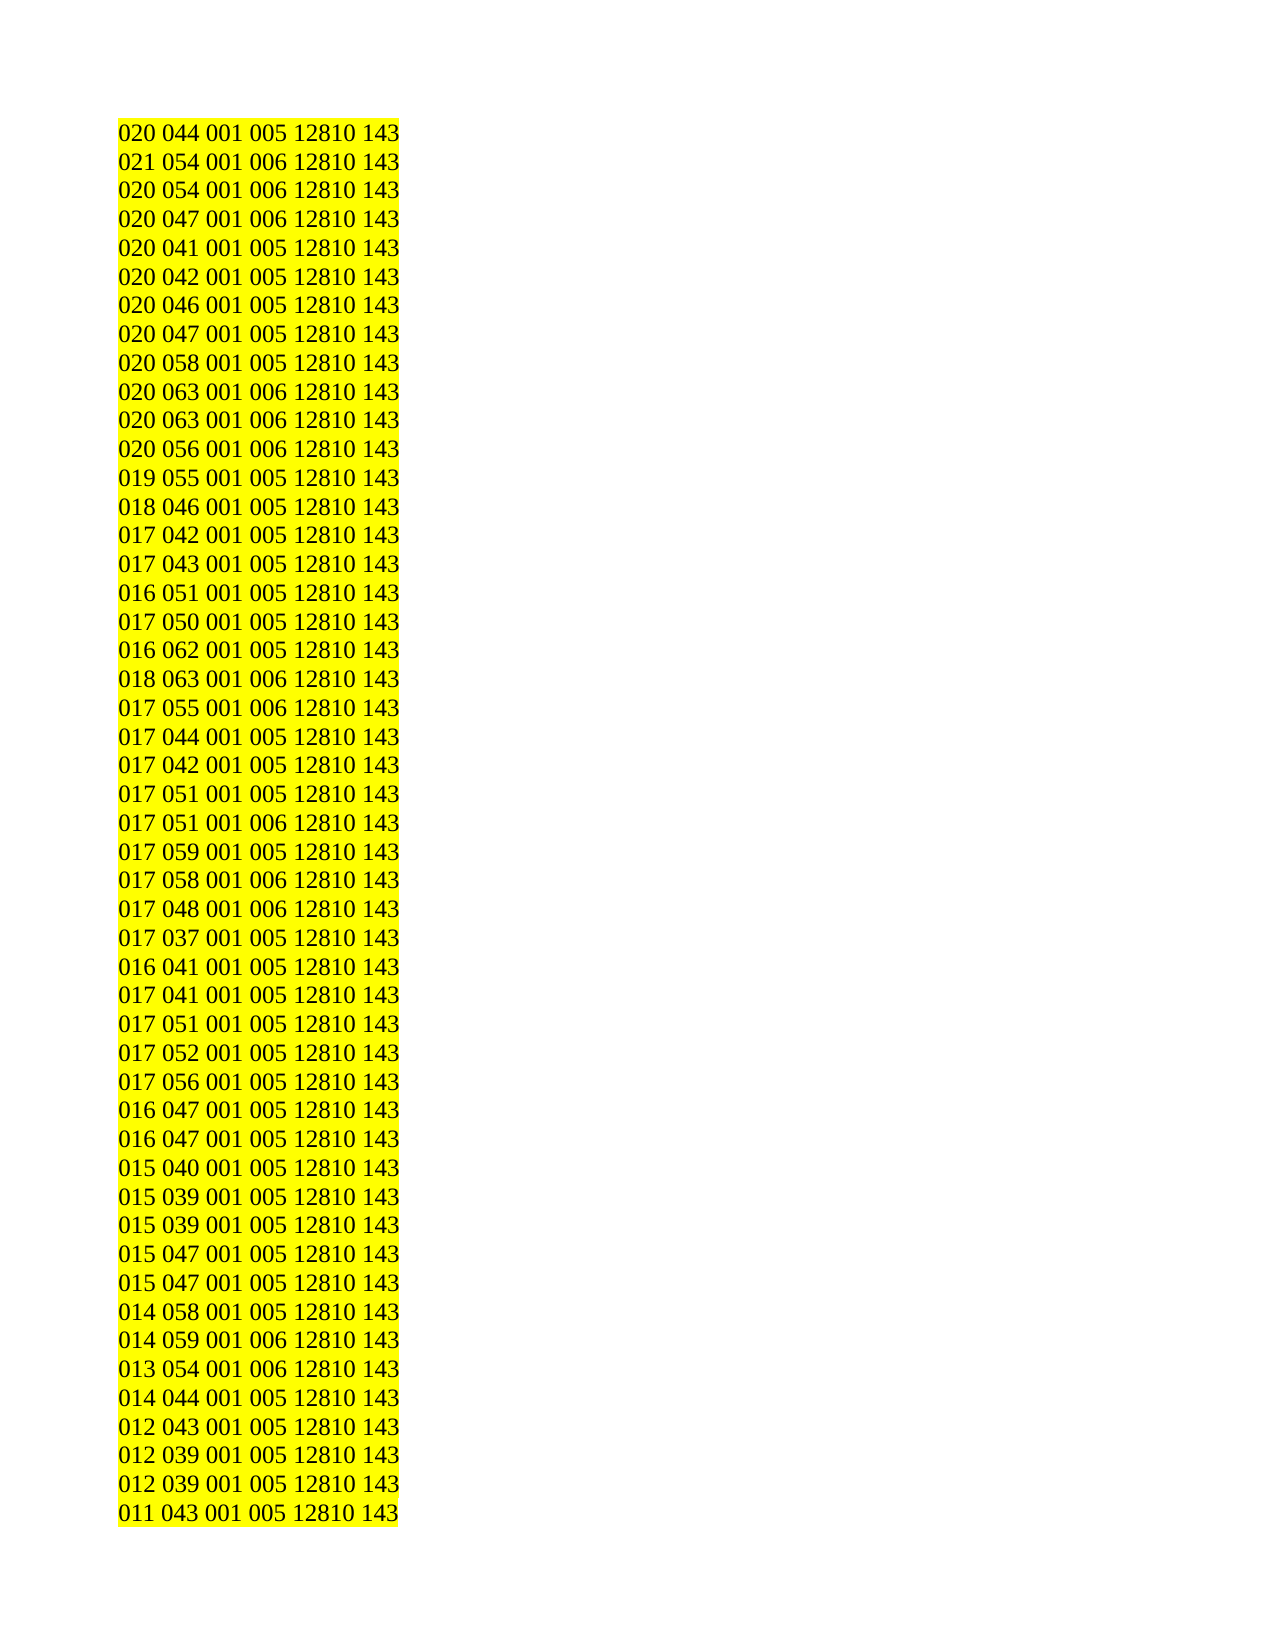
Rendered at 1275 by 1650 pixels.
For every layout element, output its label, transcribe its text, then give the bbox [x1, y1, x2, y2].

text 015 040 001 005 12810 143 [118, 1153, 1157, 1182]
text 017 055 001 006 12810 143 [118, 693, 1157, 722]
text 017 056 001 005 12810 143 [118, 1067, 1157, 1096]
text 020 041 001 005 12810 143 [118, 233, 1157, 262]
text 021 054 001 006 12810 143 [118, 147, 1157, 176]
text 017 041 001 005 12810 143 [118, 981, 1157, 1009]
text 020 046 001 005 12810 143 [118, 291, 1157, 319]
text 015 047 001 005 12810 143 [118, 1268, 1157, 1297]
text 012 039 001 005 12810 143 [118, 1441, 1157, 1469]
text 016 051 001 005 12810 143 [118, 578, 1157, 607]
text 016 047 001 005 12810 143 [118, 1096, 1157, 1124]
text 017 050 001 005 12810 143 [118, 607, 1157, 636]
text 011 043 001 005 12810 143 [118, 1498, 1157, 1527]
text 018 063 001 006 12810 143 [118, 664, 1157, 693]
text 017 042 001 005 12810 143 [118, 521, 1157, 549]
text 017 051 001 006 12810 143 [118, 808, 1157, 837]
text 016 062 001 005 12810 143 [118, 636, 1157, 664]
text 020 058 001 005 12810 143 [118, 348, 1157, 377]
text 017 042 001 005 12810 143 [118, 751, 1157, 779]
text 014 044 001 005 12810 143 [118, 1383, 1157, 1412]
text 020 063 001 006 12810 143 [118, 406, 1157, 434]
text 020 044 001 005 12810 143 [118, 118, 1157, 147]
text 015 039 001 005 12810 143 [118, 1211, 1157, 1239]
text 015 039 001 005 12810 143 [118, 1182, 1157, 1211]
text 017 051 001 005 12810 143 [118, 1009, 1157, 1038]
text 020 047 001 006 12810 143 [118, 204, 1157, 233]
text 020 054 001 006 12810 143 [118, 176, 1157, 204]
text 017 044 001 005 12810 143 [118, 722, 1157, 751]
text 020 047 001 005 12810 143 [118, 319, 1157, 348]
text 020 056 001 006 12810 143 [118, 434, 1157, 463]
text 020 042 001 005 12810 143 [118, 262, 1157, 291]
text 017 037 001 005 12810 143 [118, 923, 1157, 952]
text 017 048 001 006 12810 143 [118, 894, 1157, 923]
text 017 059 001 005 12810 143 [118, 837, 1157, 866]
text 017 052 001 005 12810 143 [118, 1038, 1157, 1067]
text 014 058 001 005 12810 143 [118, 1297, 1157, 1326]
text 016 041 001 005 12810 143 [118, 952, 1157, 981]
text 016 047 001 005 12810 143 [118, 1124, 1157, 1153]
text 014 059 001 006 12810 143 [118, 1326, 1157, 1354]
text 019 055 001 005 12810 143 [118, 463, 1157, 492]
text 012 043 001 005 12810 143 [118, 1412, 1157, 1441]
text 017 043 001 005 12810 143 [118, 549, 1157, 578]
text 012 039 001 005 12810 143 [118, 1469, 1157, 1498]
text 018 046 001 005 12810 143 [118, 492, 1157, 521]
text 020 063 001 006 12810 143 [118, 377, 1157, 406]
text 013 054 001 006 12810 143 [118, 1354, 1157, 1383]
text 017 051 001 005 12810 143 [118, 779, 1157, 808]
text 017 058 001 006 12810 143 [118, 866, 1157, 894]
text 015 047 001 005 12810 143 [118, 1239, 1157, 1268]
